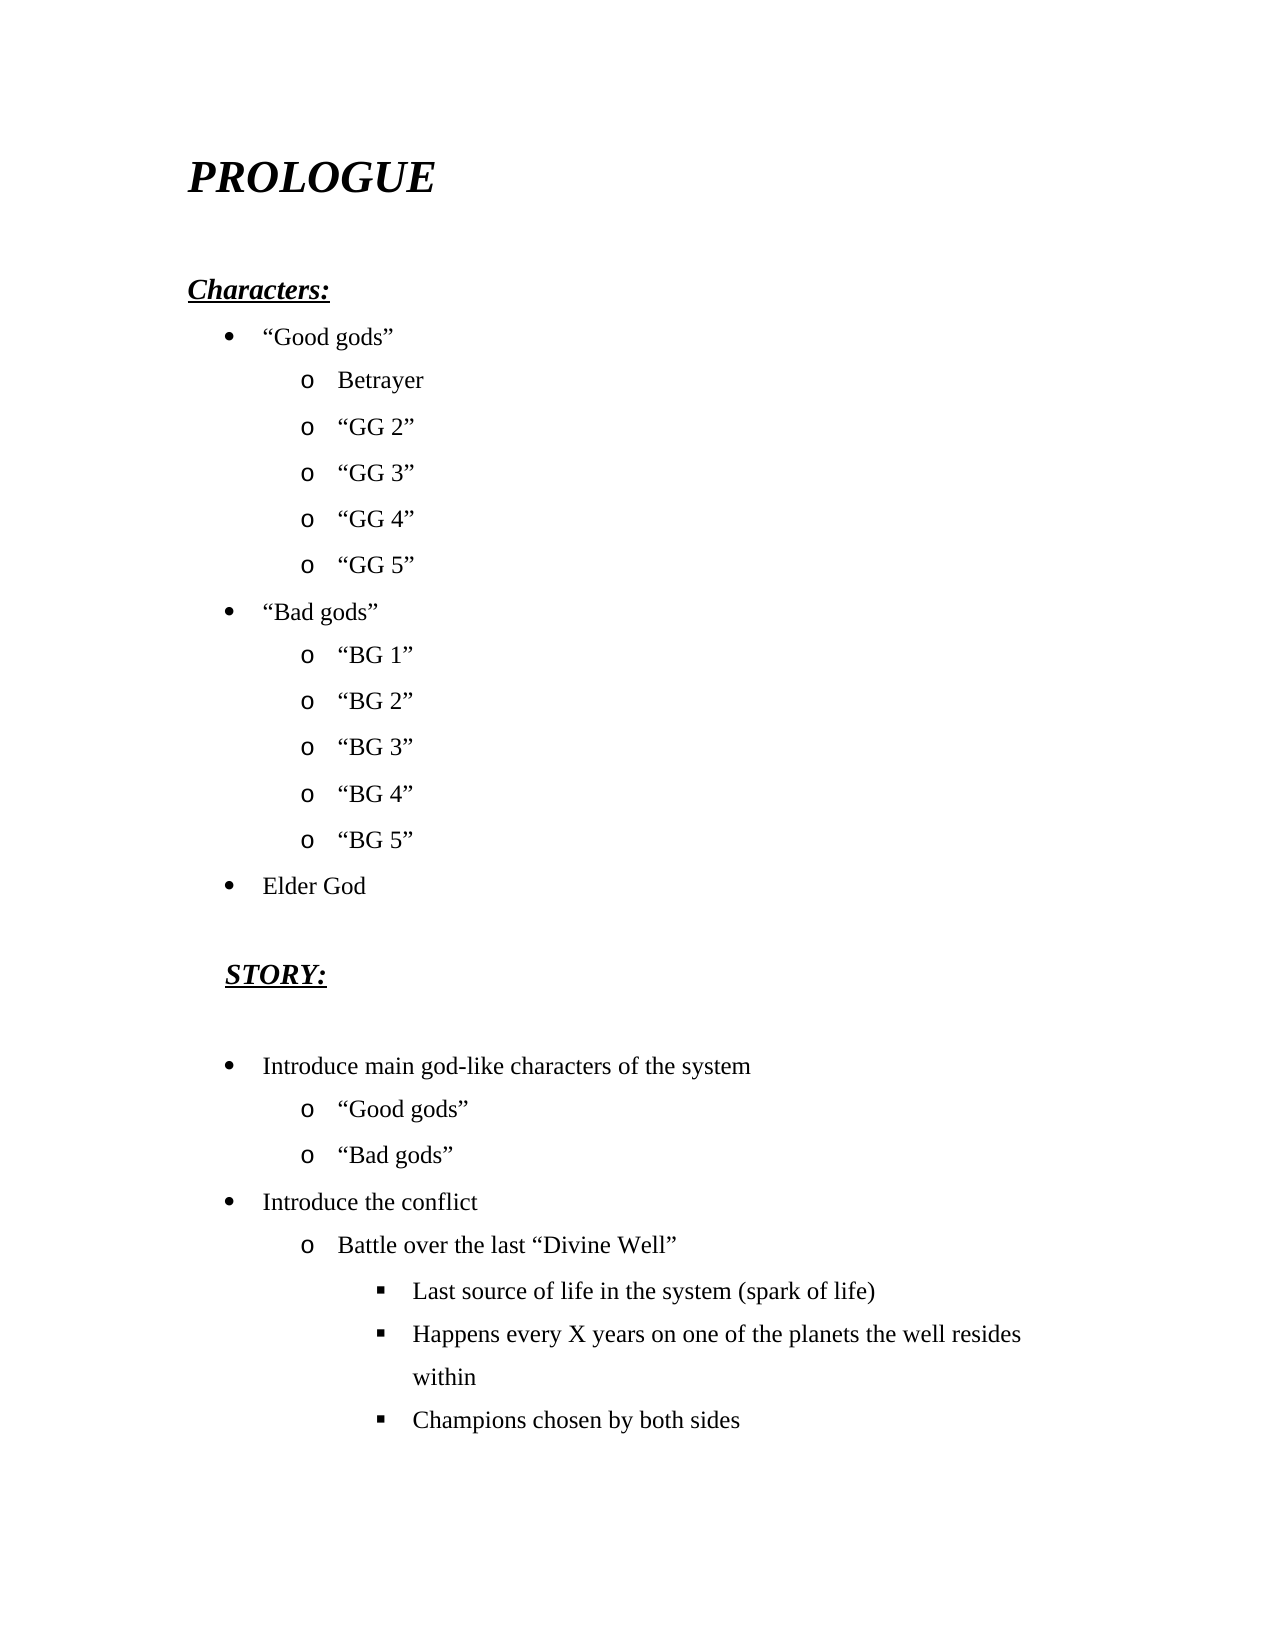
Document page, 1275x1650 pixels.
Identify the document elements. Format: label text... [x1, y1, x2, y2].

list Introduce the conflict [225, 1187, 1087, 1215]
list “Bad gods” [300, 1140, 1087, 1171]
list Betrayer [300, 366, 1087, 396]
list “GG 3” [300, 458, 1087, 489]
list “GG 2” [300, 412, 1087, 443]
text PROLOGUE [187, 150, 1087, 203]
list “BG 2” [300, 686, 1087, 717]
text Characters: [187, 272, 1087, 306]
list “BG 1” [300, 640, 1087, 671]
list “BG 4” [300, 779, 1087, 809]
list Happens every X years on one of the planets the well resides within [375, 1319, 1087, 1391]
list “GG 5” [300, 551, 1087, 581]
list Elder God [225, 871, 1087, 900]
list Battle over the last “Divine Well” [300, 1230, 1087, 1261]
text STORY: [225, 957, 1087, 991]
list “GG 4” [300, 504, 1087, 535]
list Introduce main god-like characters of the system [225, 1051, 1087, 1080]
list Last source of life in the system (spark of life) [375, 1276, 1087, 1305]
list “Good gods” [225, 322, 1087, 351]
list “BG 5” [300, 825, 1087, 856]
list “Good gods” [300, 1094, 1087, 1125]
list Champions chosen by both sides [375, 1405, 1087, 1434]
list “Bad gods” [225, 597, 1087, 626]
list “BG 3” [300, 732, 1087, 763]
